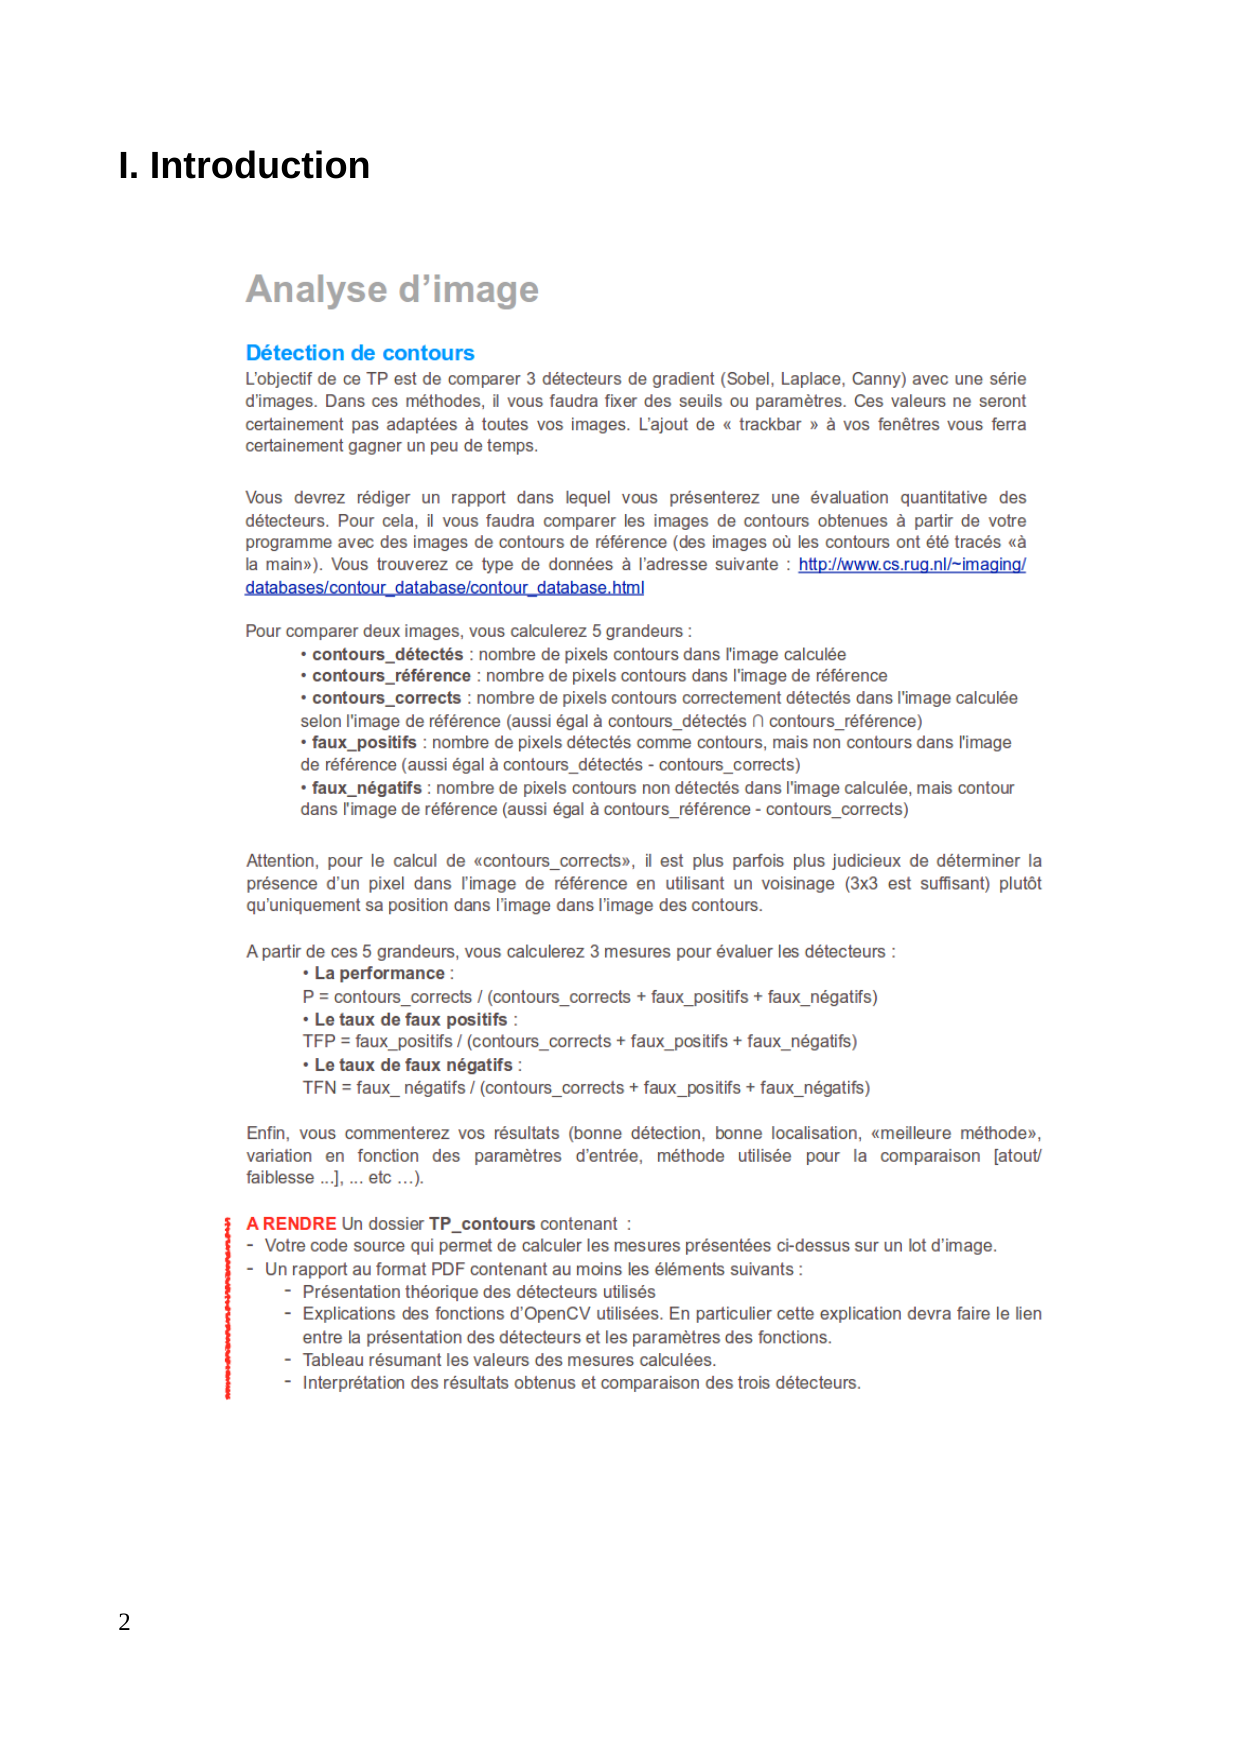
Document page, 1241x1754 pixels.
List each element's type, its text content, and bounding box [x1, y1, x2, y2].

subtitle I. Introduction [118, 143, 1122, 187]
picture [158, 199, 1096, 1472]
